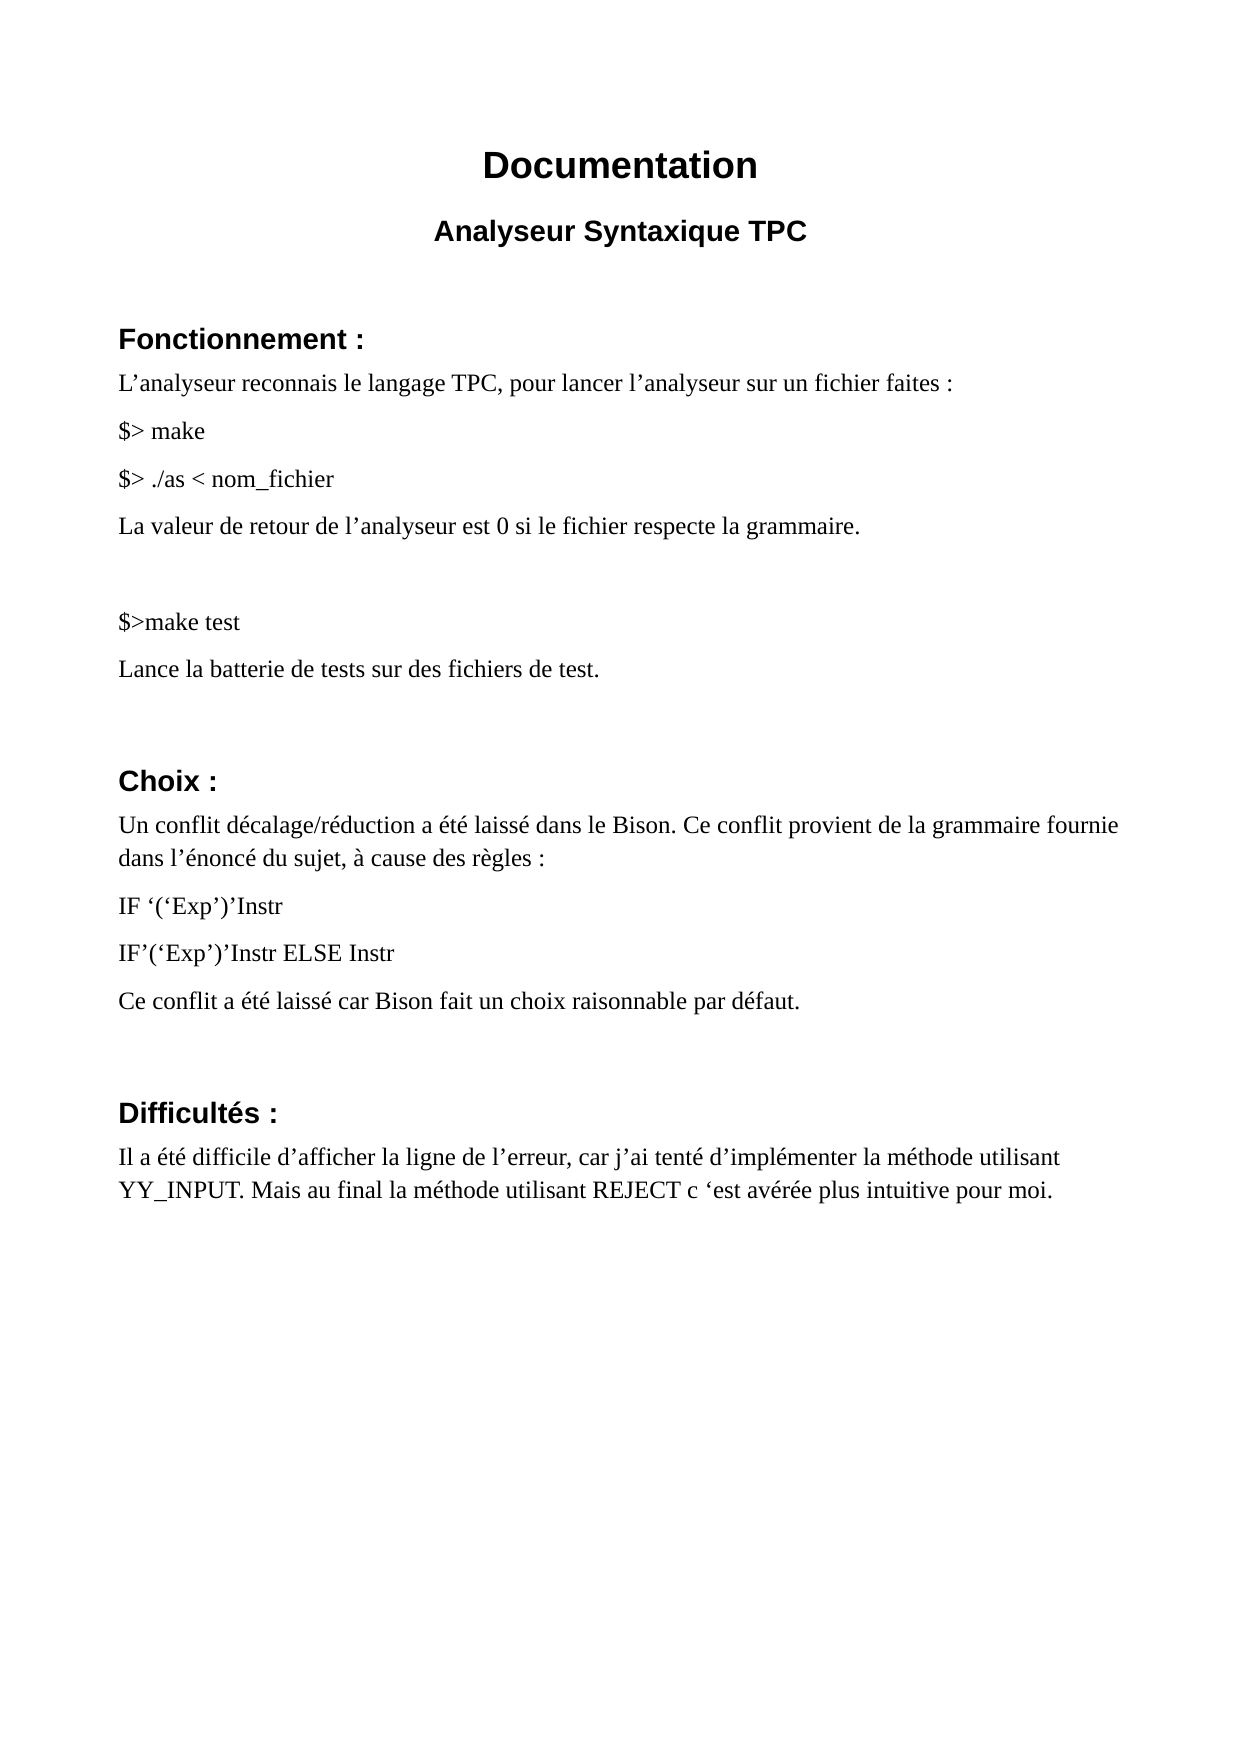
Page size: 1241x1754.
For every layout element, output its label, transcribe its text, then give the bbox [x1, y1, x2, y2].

subtitle Analyseur Syntaxique TPC [118, 214, 1122, 248]
text IF ‘(‘Exp’)’Instr [118, 891, 1122, 919]
text Ce conflit a été laissé car Bison fait un choix raisonnable par défaut. [118, 986, 1122, 1015]
subtitle Documentation [118, 143, 1122, 187]
text $>make test [118, 607, 1122, 635]
subtitle Fonctionnement : [118, 322, 1122, 356]
text Il a été difficile d’afficher la ligne de l’erreur, car j’ai tenté d’implémenter la méthode utilisant YY_INPUT. Mais au final la méthode utilisant REJECT c ‘est avérée plus intuitive pour moi. [118, 1142, 1122, 1204]
text $> make [118, 416, 1122, 445]
text La valeur de retour de l’analyseur est 0 si le fichier respecte la grammaire. [118, 511, 1122, 540]
subtitle Difficultés : [118, 1096, 1122, 1129]
subtitle Choix : [118, 764, 1122, 798]
text $> ./as < nom_fichier [118, 464, 1122, 492]
text Lance la batterie de tests sur des fichiers de test. [118, 654, 1122, 683]
text L’analyseur reconnais le langage TPC, pour lancer l’analyseur sur un fichier faites : [118, 368, 1122, 397]
text Un conflit décalage/réduction a été laissé dans le Bison. Ce conflit provient de la grammaire fournie dans l’énoncé du sujet, à cause des règles : [118, 810, 1122, 872]
text IF’(‘Exp’)’Instr ELSE Instr [118, 938, 1122, 967]
